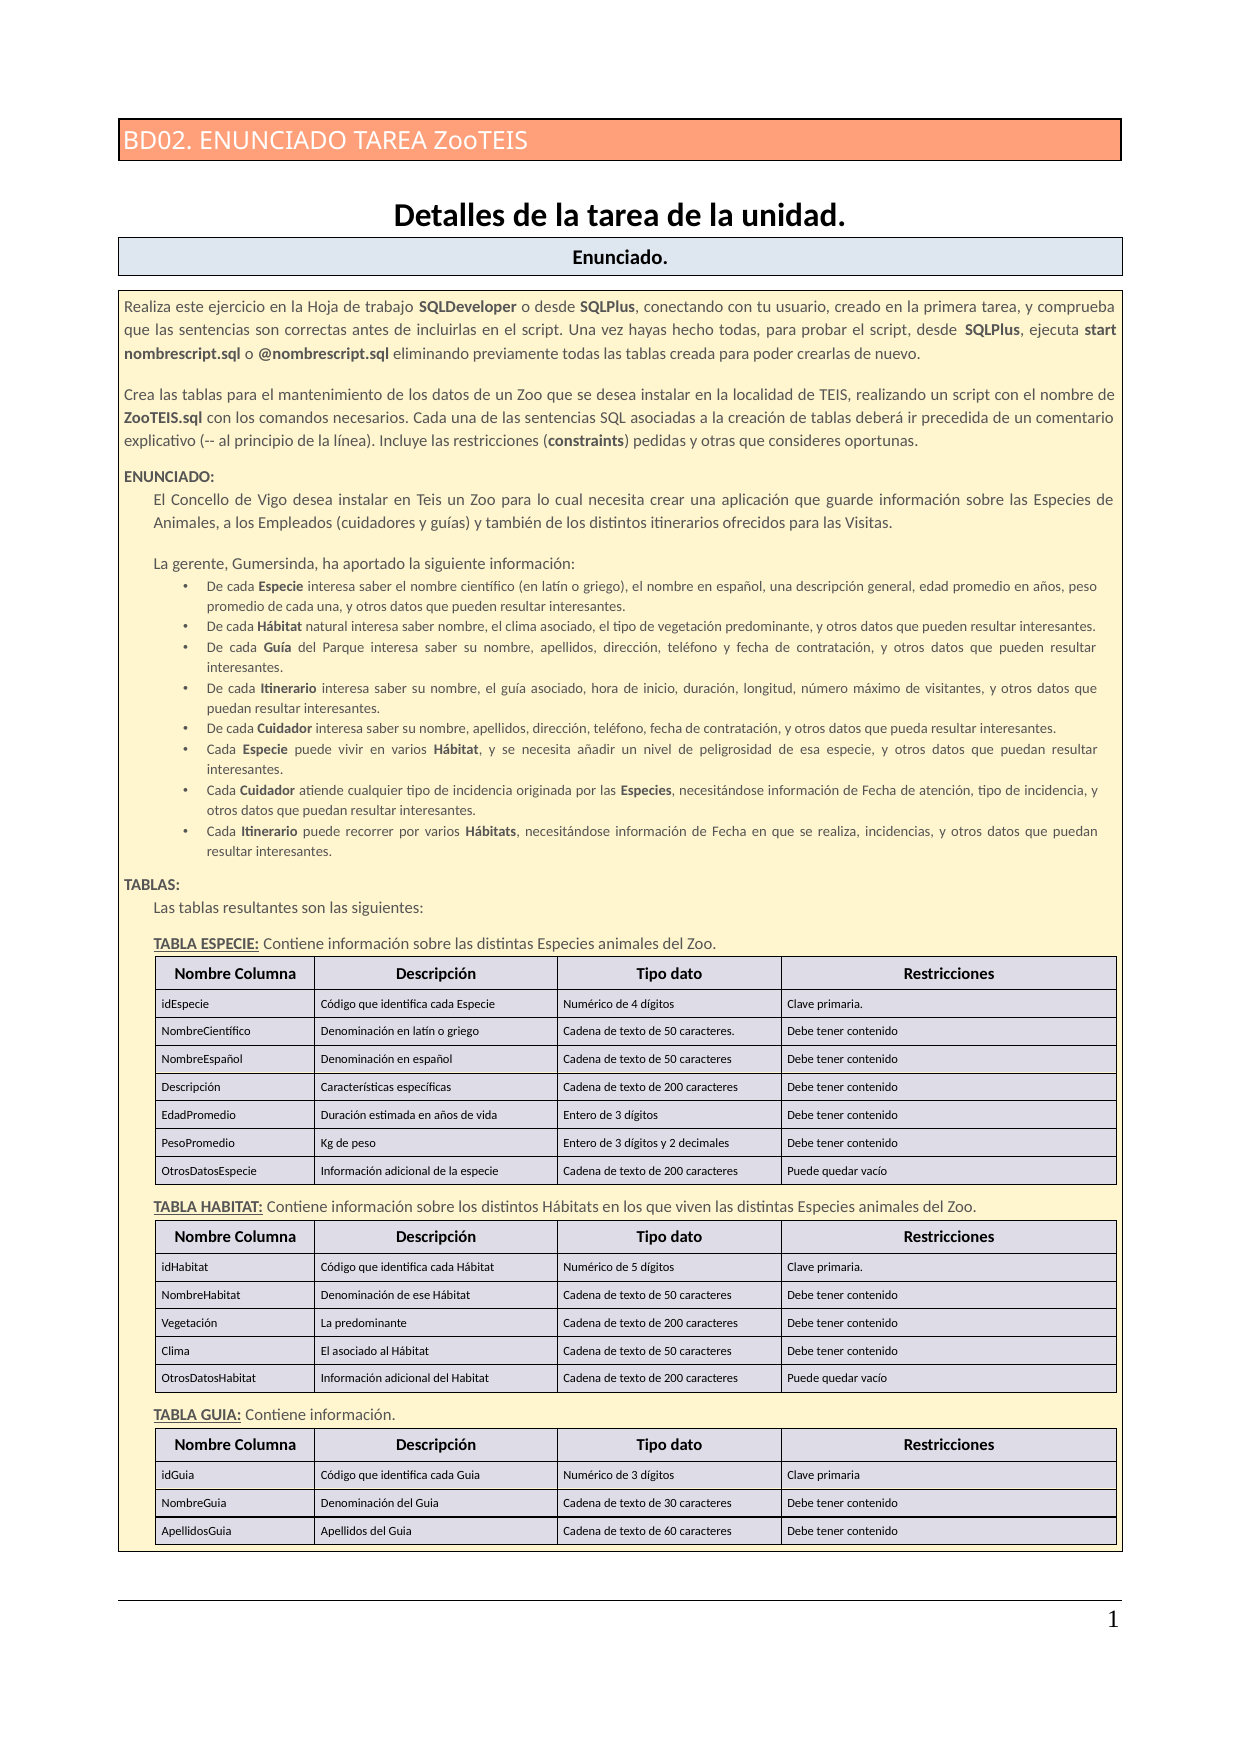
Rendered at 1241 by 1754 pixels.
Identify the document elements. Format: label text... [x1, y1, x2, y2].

table_cell Cadena de texto de 50 caracteres [558, 1046, 781, 1072]
table_header Restricciones [782, 957, 1116, 989]
table_cell Denominación en español [315, 1046, 557, 1072]
table_cell Debe tener contenido [782, 1101, 1116, 1128]
table_cell Clave primaria [782, 1462, 1116, 1488]
table_cell Kg de peso [315, 1129, 557, 1156]
table_cell Cadena de texto de 60 caracteres [558, 1518, 781, 1544]
table_cell EdadPromedio [156, 1101, 314, 1128]
table_cell Clima [156, 1337, 314, 1364]
table_cell Debe tener contenido [782, 1309, 1116, 1336]
table_cell Código que identifica cada Guia [315, 1462, 557, 1488]
table_header Tipo dato [558, 1221, 781, 1253]
table_cell Cadena de texto de 30 caracteres [558, 1490, 781, 1516]
table_header Restricciones [782, 1221, 1116, 1253]
table_cell Clave primaria. [782, 990, 1116, 1017]
table_header Enunciado. [119, 238, 1122, 275]
table_cell Debe tener contenido [782, 1074, 1116, 1100]
table_cell Descripción [156, 1074, 314, 1100]
table_cell Debe tener contenido [782, 1129, 1116, 1156]
table_cell OtrosDatosHabitat [156, 1365, 314, 1392]
table_cell Denominación en latín o griego [315, 1018, 557, 1045]
table_cell Cadena de texto de 200 caracteres [558, 1309, 781, 1336]
table_cell Apellidos del Guia [315, 1518, 557, 1544]
table_header Descripción [315, 1221, 557, 1253]
table_cell idGuia [156, 1462, 314, 1488]
table_cell NombreHabitat [156, 1282, 314, 1308]
table_cell Características específicas [315, 1074, 557, 1100]
table_header Tipo dato [558, 1429, 781, 1461]
table_cell NombreGuia [156, 1490, 314, 1516]
table_header Descripción [315, 957, 557, 989]
table_cell Cadena de texto de 50 caracteres [558, 1337, 781, 1364]
table_header Tipo dato [558, 957, 781, 989]
table_cell Denominación del Guia [315, 1490, 557, 1516]
table_cell Cadena de texto de 200 caracteres [558, 1157, 781, 1184]
table_cell Debe tener contenido [782, 1018, 1116, 1045]
text Detalles de la tarea de la unidad. [118, 191, 1122, 237]
table_cell Entero de 3 dígitos [558, 1101, 781, 1128]
table_cell Vegetación [156, 1309, 314, 1336]
table_cell Cadena de texto de 50 caracteres. [558, 1018, 781, 1045]
table_cell Cadena de texto de 50 caracteres [558, 1282, 781, 1308]
table_cell Información adicional de la especie [315, 1157, 557, 1184]
table_cell PesoPromedio [156, 1129, 314, 1156]
table_cell Información adicional del Habitat [315, 1365, 557, 1392]
table_cell Debe tener contenido [782, 1282, 1116, 1308]
table_cell Debe tener contenido [782, 1490, 1116, 1516]
table_cell idEspecie [156, 990, 314, 1017]
table_header Nombre Columna [156, 1221, 314, 1253]
table_cell Numérico de 5 dígitos [558, 1254, 781, 1281]
table_cell Cadena de texto de 200 caracteres [558, 1365, 781, 1392]
table_cell Código que identifica cada Hábitat [315, 1254, 557, 1281]
table_cell Numérico de 3 dígitos [558, 1462, 781, 1488]
table_header Realiza este ejercicio en la Hoja de trabajo SQLDeveloper o desde SQLPlus, conectando con tu usuario, creado en la primera tarea, y comprueba que las sentencias son correctas antes de incluirlas en el script. Una vez hayas hecho todas, para probar el script, desde SQLPlus, ejecuta start nombrescript.sql o @nombrescript.sql eliminando previamente todas las tablas creada para poder crearlas de nuevo. Crea las tablas para el mantenimiento de los datos de un Zoo que se desea instalar en la localidad de TEIS, realizando un script con el nombre de ZooTEIS.sql con los comandos necesarios. Cada una de las sentencias SQL asociadas a la creación de tablas deberá ir precedida de un comentario explicativo (-- al principio de la línea). Incluye las restricciones (constraints) pedidas y otras que consideres oportunas. ENUNCIADO: El Concello de Vigo desea instalar en Teis un Zoo para lo cual necesita crear una aplicación que guarde información sobre las Especies de Animales, a los Empleados (cuidadores y guías) y también de los distintos itinerarios ofrecidos para las Visitas. La gerente, Gumersinda, ha aportado la siguiente información: De cada Especie interesa saber el nombre científico (en latín o griego), el nombre en español, una descripción general, edad promedio en años, peso promedio de cada una, y otros datos que pueden resultar interesantes. De cada Hábitat natural interesa saber nombre, el clima asociado, el tipo de vegetación predominante, y otros datos que pueden resultar interesantes. De cada Guía del Parque interesa saber su nombre, apellidos, dirección, teléfono y fecha de contratación, y otros datos que pueden resultar interesantes. De cada Itinerario interesa saber su nombre, el guía asociado, hora de inicio, duración, longitud, número máximo de visitantes, y otros datos que puedan resultar interesantes. De cada Cuidador interesa saber su nombre, apellidos, dirección, teléfono, fecha de contratación, y otros datos que pueda resultar interesantes. Cada Especie puede vivir en varios Hábitat, y se necesita añadir un nivel de peligrosidad de esa especie, y otros datos que puedan resultar interesantes. Cada Cuidador atiende cualquier tipo de incidencia originada por las Especies, necesitándose información de Fecha de atención, tipo de incidencia, y otros datos que puedan resultar interesantes. Cada Itinerario puede recorrer por varios Hábitats, necesitándose información de Fecha en que se realiza, incidencias, y otros datos que puedan resultar interesantes. TABLAS: Las tablas resultantes son las siguientes: TABLA ESPECIE: Contiene información sobre las distintas Especies animales del Zoo. TABLA HABITAT: Contiene información sobre los distintos Hábitats en los que viven las distintas Especies animales del Zoo. TABLA GUIA: Contiene información. [119, 291, 1122, 1551]
table_cell La predominante [315, 1309, 557, 1336]
table_cell Cadena de texto de 200 caracteres [558, 1074, 781, 1100]
table_cell NombreEspañol [156, 1046, 314, 1072]
table_cell Duración estimada en años de vida [315, 1101, 557, 1128]
table_cell Numérico de 4 dígitos [558, 990, 781, 1017]
table_cell Debe tener contenido [782, 1337, 1116, 1364]
table_cell Puede quedar vacío [782, 1365, 1116, 1392]
table_cell Clave primaria. [782, 1254, 1116, 1281]
table_header Descripción [315, 1429, 557, 1461]
table_cell Debe tener contenido [782, 1518, 1116, 1544]
table_cell idHabitat [156, 1254, 314, 1281]
table_cell Código que identifica cada Especie [315, 990, 557, 1017]
table_cell NombreCientífico [156, 1018, 314, 1045]
table_cell Debe tener contenido [782, 1046, 1116, 1072]
table_header Nombre Columna [156, 957, 314, 989]
table_cell El asociado al Hábitat [315, 1337, 557, 1364]
table_cell ApellidosGuia [156, 1518, 314, 1544]
table_cell OtrosDatosEspecie [156, 1157, 314, 1184]
table_cell Puede quedar vacío [782, 1157, 1116, 1184]
table_cell Denominación de ese Hábitat [315, 1282, 557, 1308]
table_cell Entero de 3 dígitos y 2 decimales [558, 1129, 781, 1156]
table_header Restricciones [782, 1429, 1116, 1461]
table_header Nombre Columna [156, 1429, 314, 1461]
